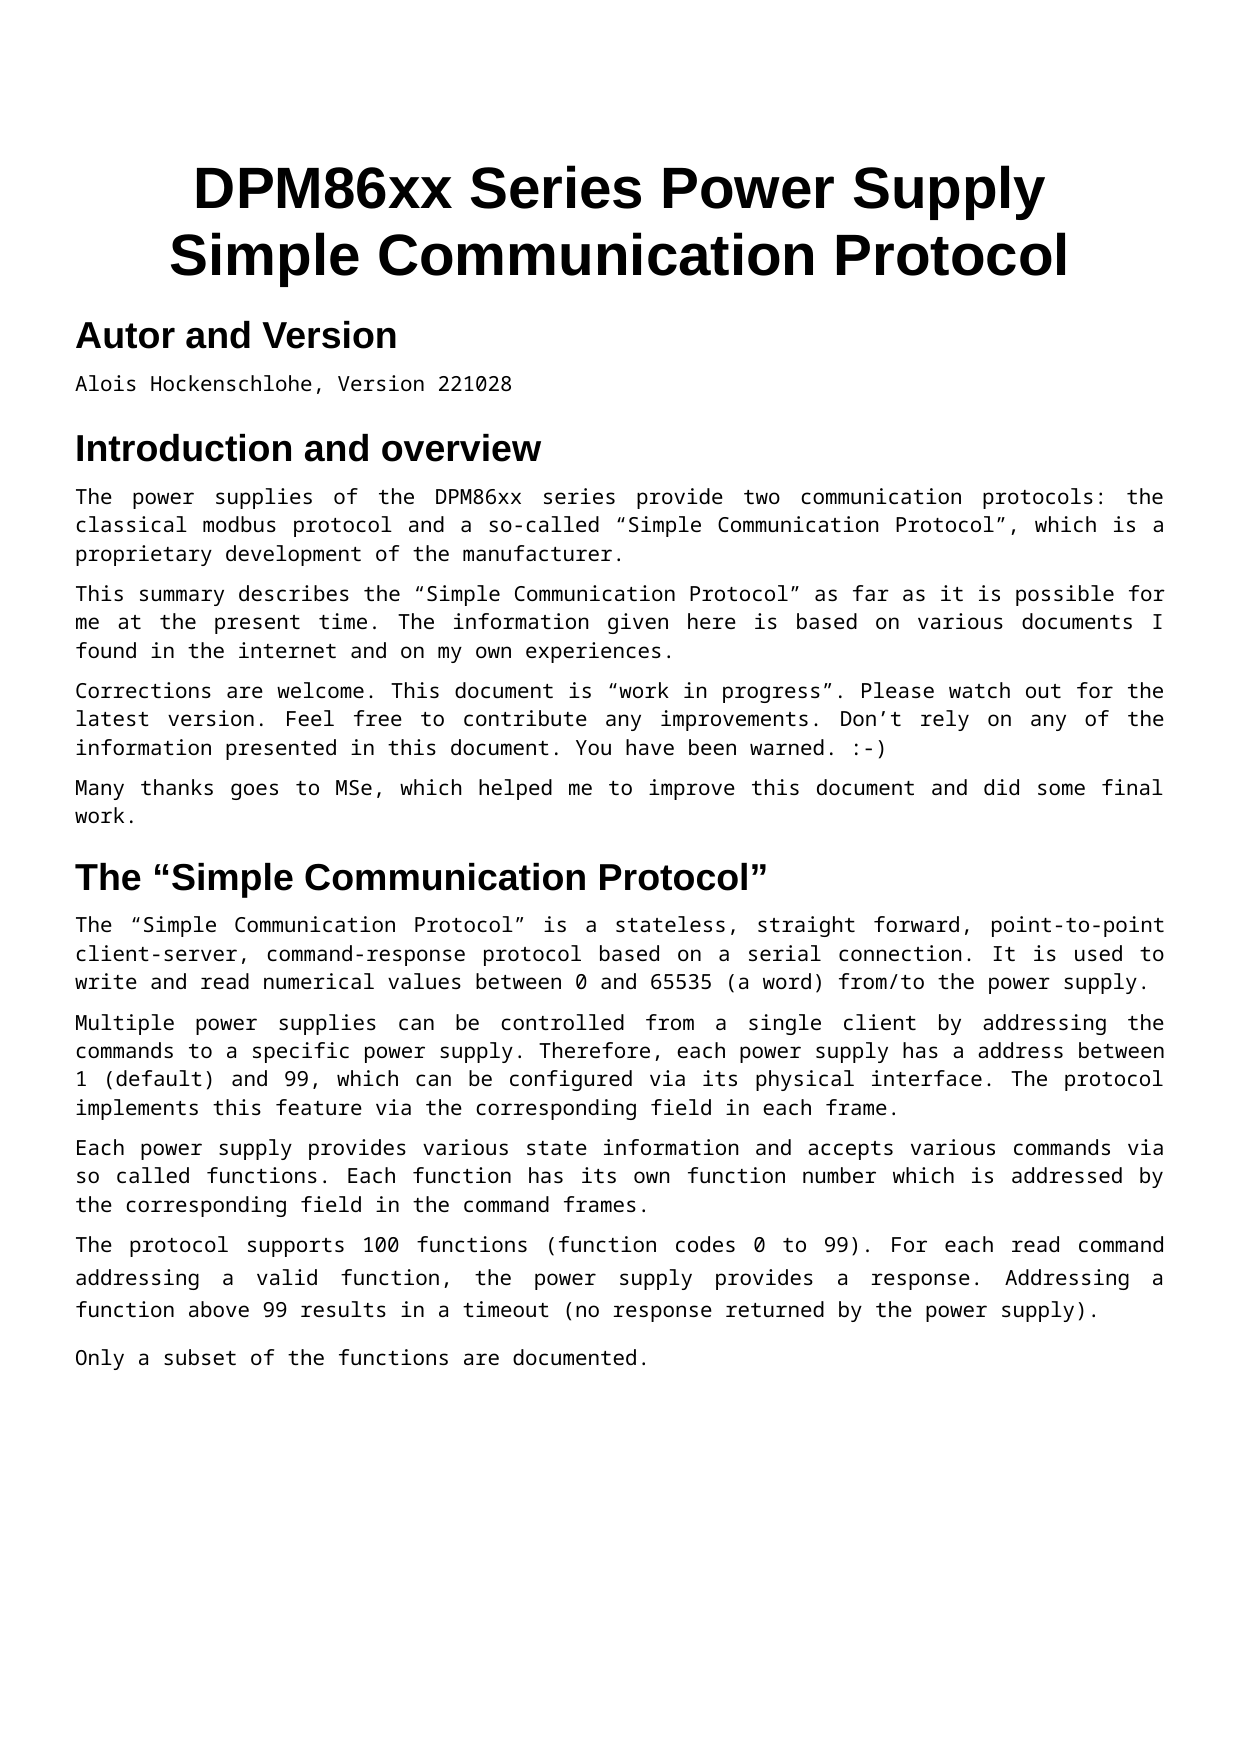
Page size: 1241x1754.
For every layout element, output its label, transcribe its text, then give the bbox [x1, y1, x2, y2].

text Corrections are welcome. This document is “work in progress”. Please watch out for the latest version. Feel free to contribute any improvements. Don’t rely on any of the information presented in this document. You have been warned. :-) [75, 676, 1165, 761]
text The power supplies of the DPM86xx series provide two communication protocols: the classical modbus protocol and a so-called “Simple Communication Protocol”, which is a proprietary development of the manufacturer. [75, 482, 1165, 567]
text The protocol supports 100 functions (function codes 0 to 99). For each read command addressing a valid function, the power supply provides a response. Addressing a function above 99 results in a timeout (no response returned by the power supply). [75, 1230, 1165, 1324]
text Many thanks goes to MSe, which helped me to improve this document and did some final work. [75, 773, 1165, 830]
subtitle Introduction and overview [75, 426, 1165, 469]
subtitle Autor and Version [75, 313, 1165, 356]
text Multiple power supplies can be controlled from a single client by addressing the commands to a specific power supply. Therefore, each power supply has a address between 1 (default) and 99, which can be configured via its physical interface. The protocol implements this feature via the corresponding field in each frame. [75, 1008, 1165, 1121]
subtitle The “Simple Communication Protocol” [75, 855, 1165, 898]
text Alois Hockenschlohe, Version 221028 [75, 369, 1165, 397]
text The “Simple Communication Protocol” is a stateless, straight forward, point-to-point client-server, command-response protocol based on a serial connection. It is used to write and read numerical values between 0 and 65535 (a word) from/to the power supply. [75, 911, 1165, 996]
title DPM86xx Series Power Supply Simple Communication Protocol [75, 154, 1165, 288]
text This summary describes the “Simple Communication Protocol” as far as it is possible for me at the present time. The information given here is based on various documents I found in the internet and on my own experiences. [75, 579, 1165, 664]
text Each power supply provides various state information and accepts various commands via so called functions. Each function has its own function number which is addressed by the corresponding field in the command frames. [75, 1133, 1165, 1218]
text Only a subset of the functions are documented. [75, 1343, 1165, 1371]
